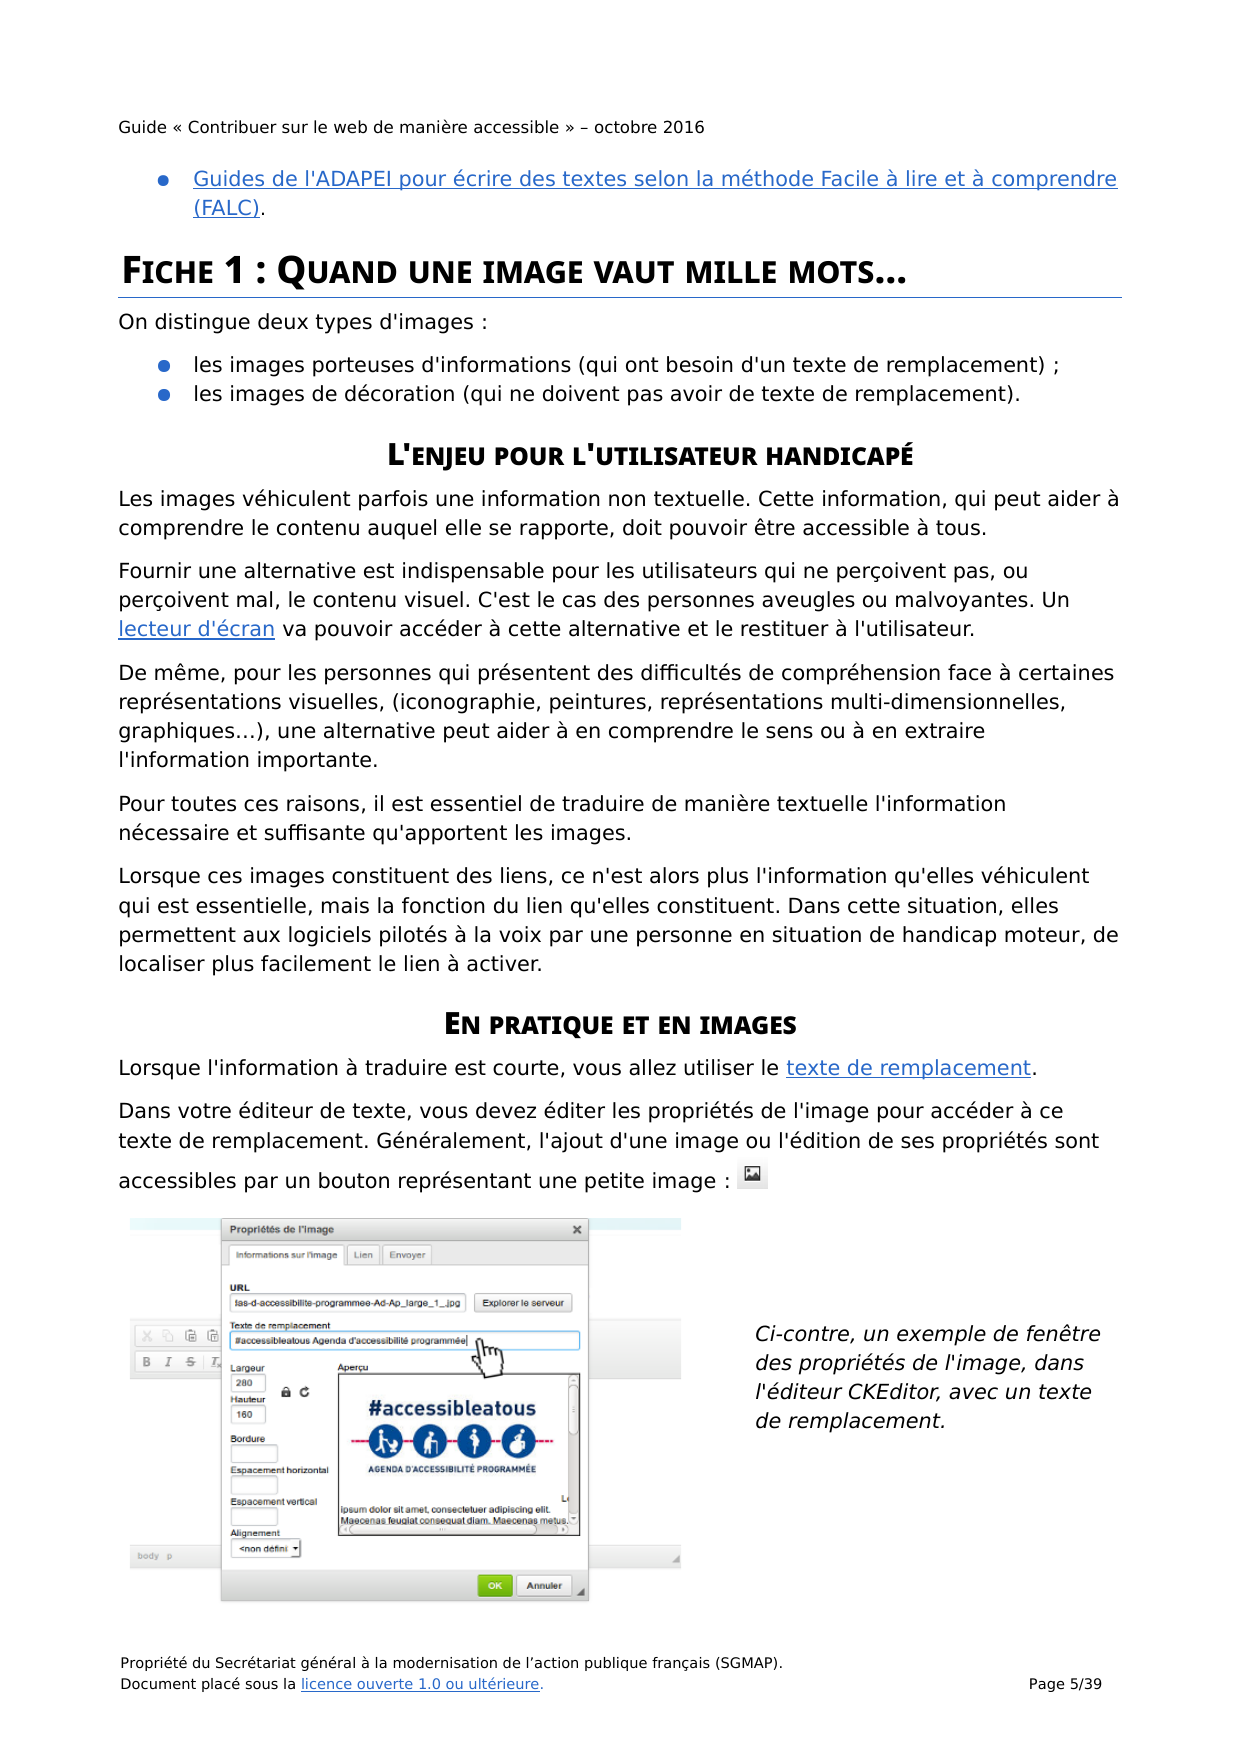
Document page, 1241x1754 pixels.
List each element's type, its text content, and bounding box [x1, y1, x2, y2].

list Guides de l'ADAPEI pour écrire des textes selon la méthode Facile à lire et à comprendre (FALC). [156, 167, 1122, 220]
subtitle En pratique et en images [118, 1002, 1122, 1043]
text De même, pour les personnes qui présentent des difficultés de compréhension face à certaines représentations visuelles, (iconographie, peintures, représentations multi-dimensionnelles, graphiques…), une alternative peut aider à en comprendre le sens ou à en extraire l'information importante. [118, 661, 1122, 772]
text Pour toutes ces raisons, il est essentiel de traduire de manière textuelle l'information nécessaire et suffisante qu'apportent les images. [118, 792, 1122, 845]
text On distingue deux types d'images : [118, 310, 1122, 334]
text Fournir une alternative est indispensable pour les utilisateurs qui ne perçoivent pas, ou perçoivent mal, le contenu visuel. C'est le cas des personnes aveugles ou malvoyantes. Un lecteur d'écran va pouvoir accéder à cette alternative et le restituer à l'utilisateur. [118, 559, 1122, 642]
text Dans votre éditeur de texte, vous devez éditer les propriétés de l'image pour accéder à ce texte de remplacement. Généralement, l'ajout d'une image ou l'édition de ses propriétés sont accessibles par un bouton représentant une petite image : [118, 1099, 1122, 1193]
list les images porteuses d'informations (qui ont besoin d'un texte de remplacement) ; [156, 353, 1122, 378]
subtitle L'enjeu pour l'utilisateur handicapé [118, 432, 1122, 474]
picture [129, 1218, 682, 1610]
text Lorsque ces images constituent des liens, ce n'est alors plus l'information qu'elles véhiculent qui est essentielle, mais la fonction du lien qu'elles constituent. Dans cette situation, elles permettent aux logiciels pilotés à la voix par une personne en situation de handicap moteur, de localiser plus facilement le lien à activer. [118, 864, 1122, 976]
subtitle Fiche 1 : Quand une image vaut mille mots… [118, 240, 1122, 297]
list les images de décoration (qui ne doivent pas avoir de texte de remplacement). [156, 382, 1122, 407]
text Les images véhiculent parfois une information non textuelle. Cette information, qui peut aider à comprendre le contenu auquel elle se rapporte, doit pouvoir être accessible à tous. [118, 487, 1122, 540]
text Lorsque l'information à traduire est courte, vous allez utiliser le texte de remplacement. [118, 1056, 1122, 1080]
text Ci-contre, un exemple de fenêtre des propriétés de l'image, dans l'éditeur CKEditor, avec un texte de remplacement. [682, 1322, 1122, 1434]
picture [737, 1157, 768, 1189]
